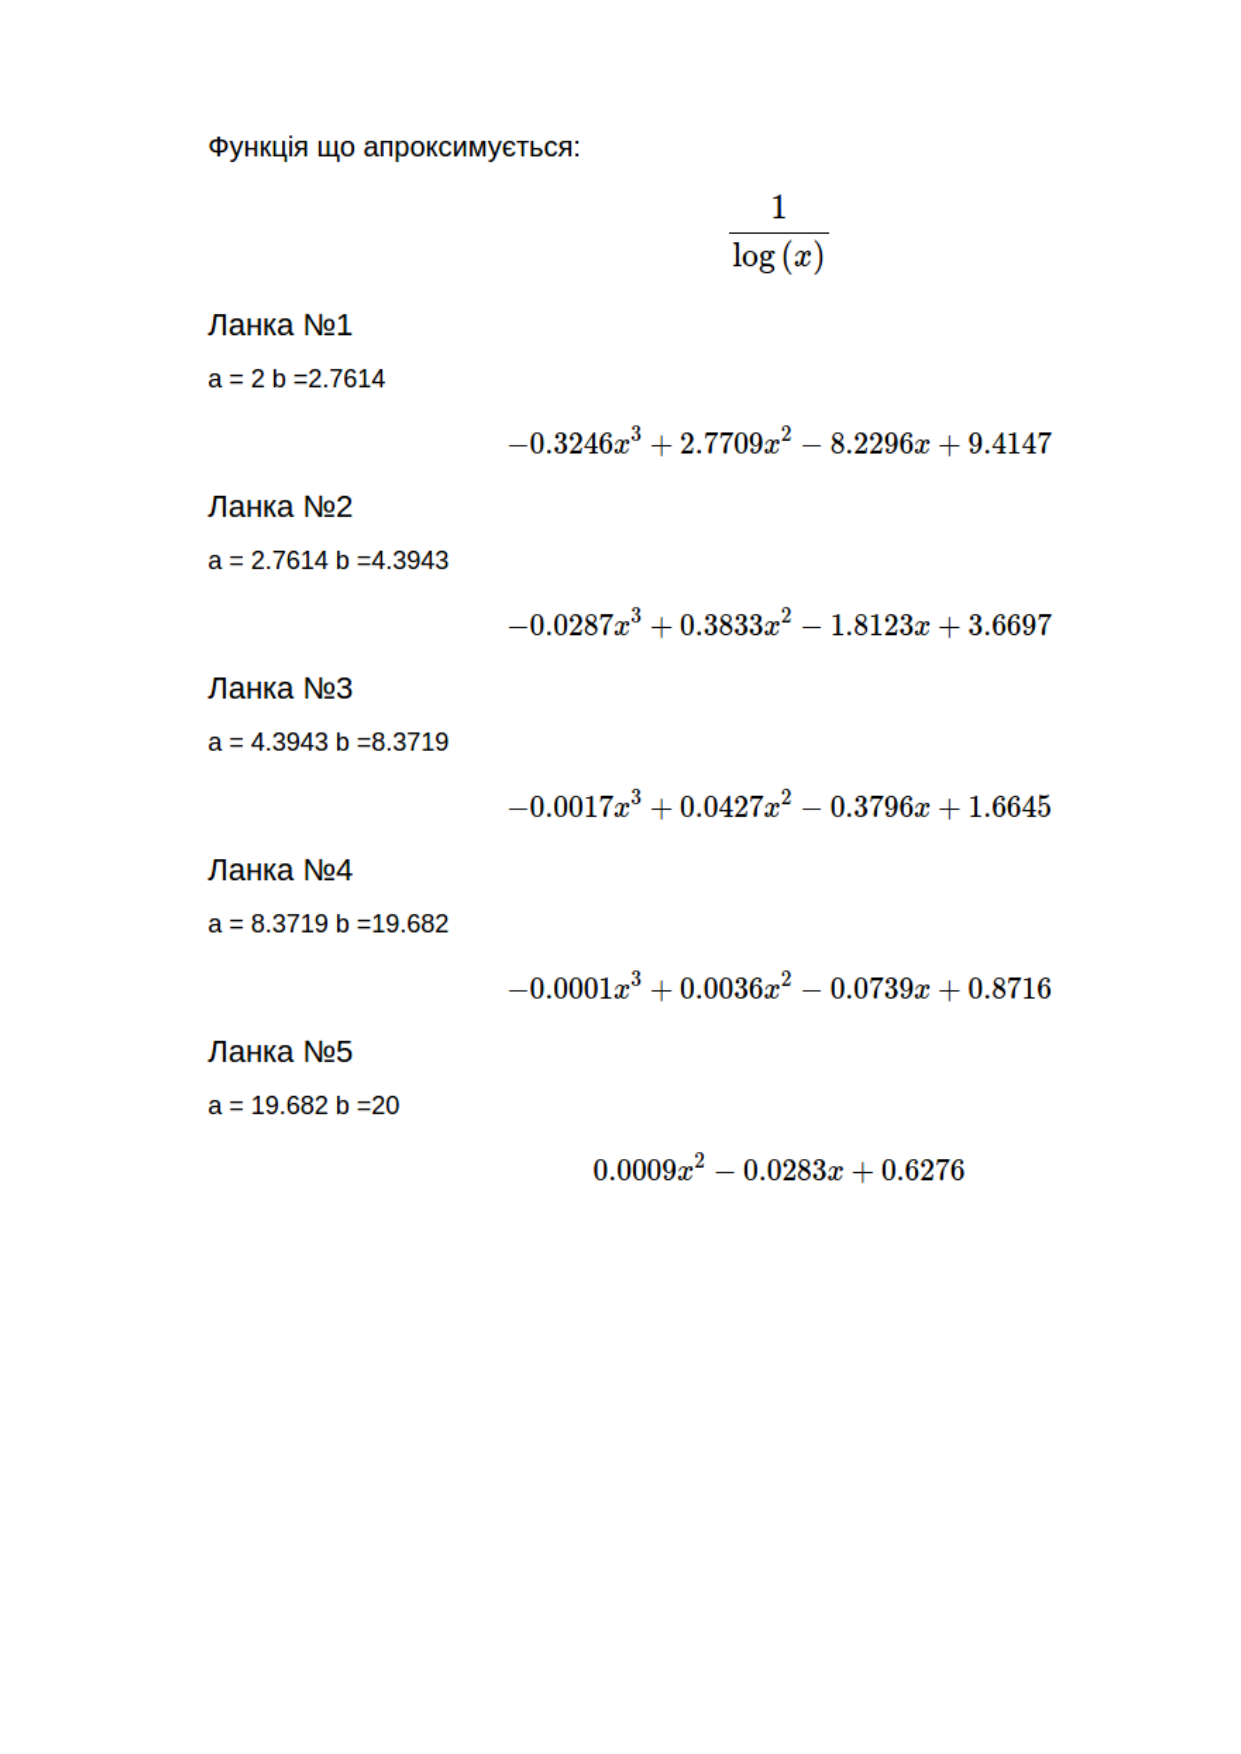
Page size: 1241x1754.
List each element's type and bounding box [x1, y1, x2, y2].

picture [157, 127, 1162, 1196]
